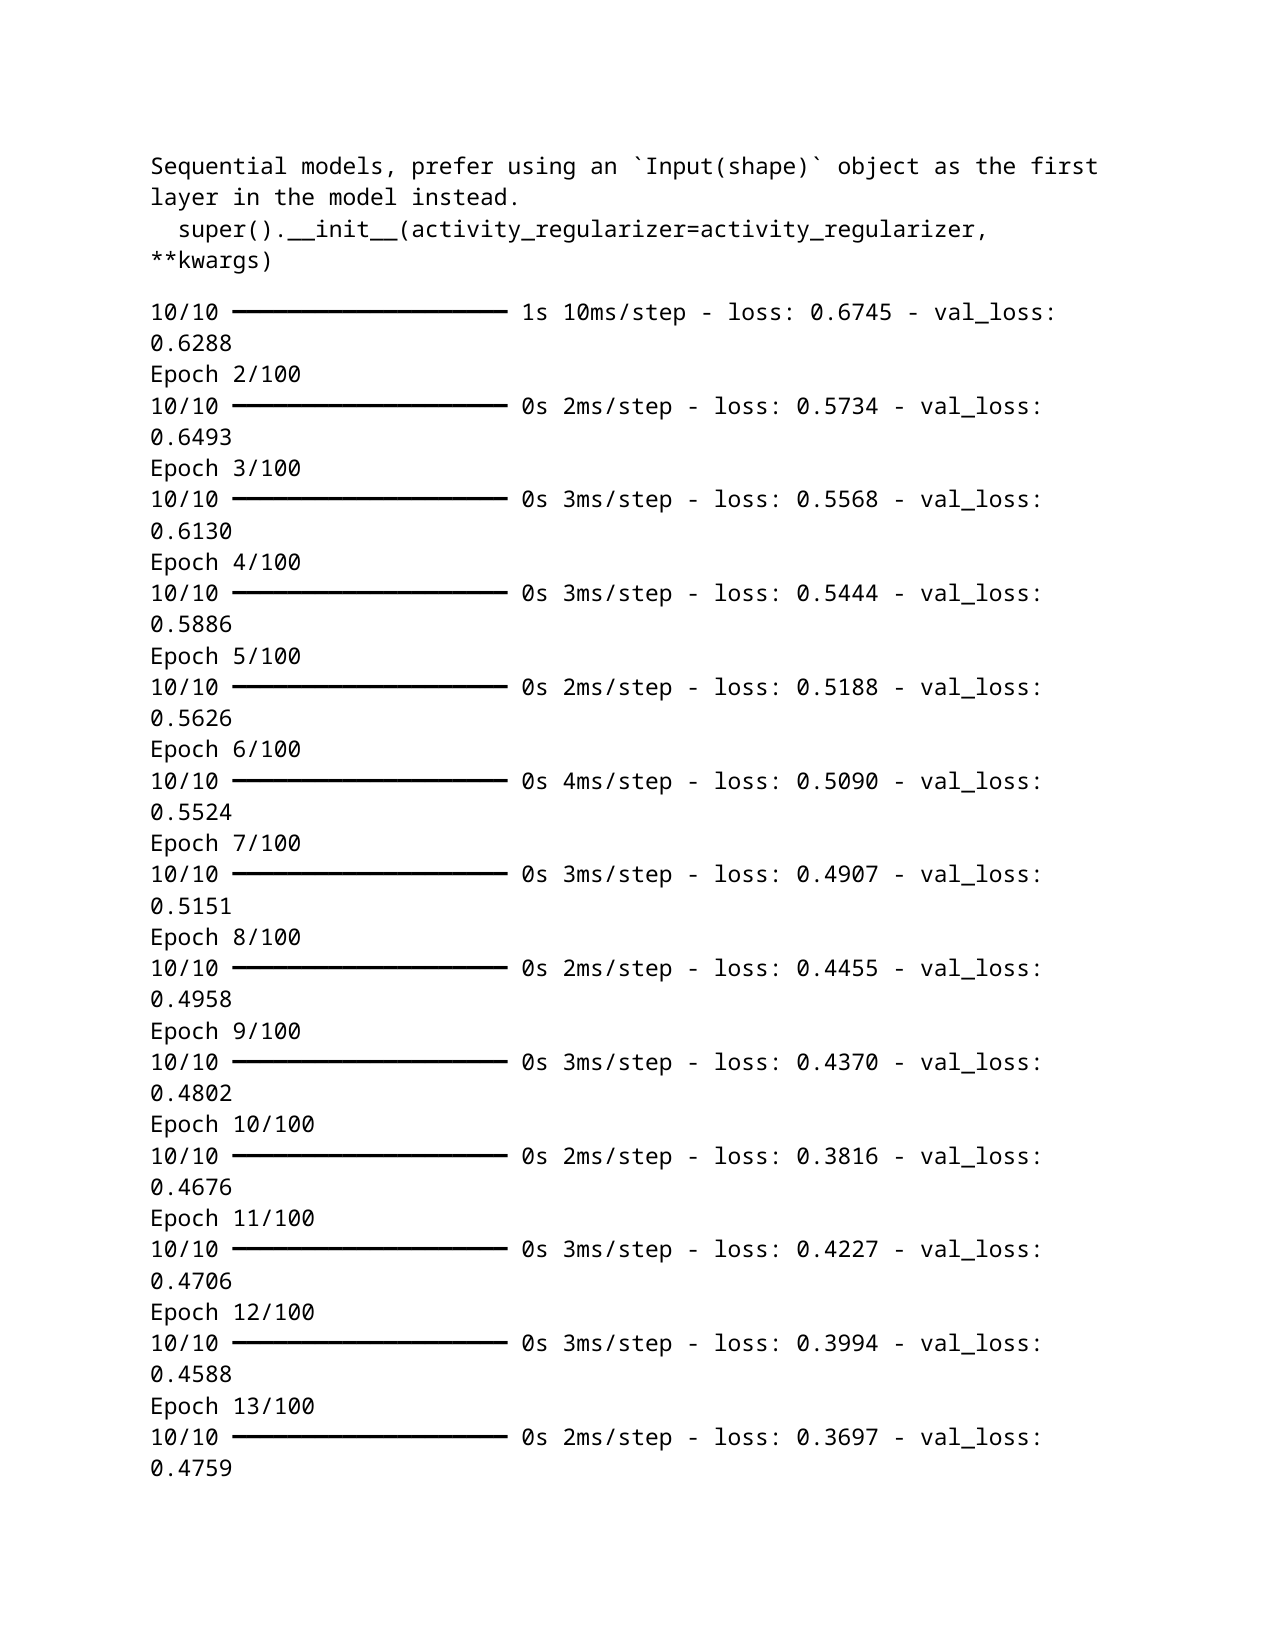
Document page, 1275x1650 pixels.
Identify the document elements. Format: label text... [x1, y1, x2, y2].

text Sequential models, prefer using an `Input(shape)` object as the first layer in the model instead. super().__init__(activity_regularizer=activity_regularizer, **kwargs) [150, 150, 1125, 275]
text 10/10 ━━━━━━━━━━━━━━━━━━━━ 1s 10ms/step - loss: 0.6745 - val_loss: 0.6288 Epoch 2/100 10/10 ━━━━━━━━━━━━━━━━━━━━ 0s 2ms/step - loss: 0.5734 - val_loss: 0.6493 Epoch 3/100 10/10 ━━━━━━━━━━━━━━━━━━━━ 0s 3ms/step - loss: 0.5568 - val_loss: 0.6130 Epoch 4/100 10/10 ━━━━━━━━━━━━━━━━━━━━ 0s 3ms/step - loss: 0.5444 - val_loss: 0.5886 Epoch 5/100 10/10 ━━━━━━━━━━━━━━━━━━━━ 0s 2ms/step - loss: 0.5188 - val_loss: 0.5626 Epoch 6/100 10/10 ━━━━━━━━━━━━━━━━━━━━ 0s 4ms/step - loss: 0.5090 - val_loss: 0.5524 Epoch 7/100 10/10 ━━━━━━━━━━━━━━━━━━━━ 0s 3ms/step - loss: 0.4907 - val_loss: 0.5151 Epoch 8/100 10/10 ━━━━━━━━━━━━━━━━━━━━ 0s 2ms/step - loss: 0.4455 - val_loss: 0.4958 Epoch 9/100 10/10 ━━━━━━━━━━━━━━━━━━━━ 0s 3ms/step - loss: 0.4370 - val_loss: 0.4802 Epoch 10/100 10/10 ━━━━━━━━━━━━━━━━━━━━ 0s 2ms/step - loss: 0.3816 - val_loss: 0.4676 Epoch 11/100 10/10 ━━━━━━━━━━━━━━━━━━━━ 0s 3ms/step - loss: 0.4227 - val_loss: 0.4706 Epoch 12/100 10/10 ━━━━━━━━━━━━━━━━━━━━ 0s 3ms/step - loss: 0.3994 - val_loss: 0.4588 Epoch 13/100 10/10 ━━━━━━━━━━━━━━━━━━━━ 0s 2ms/step - loss: 0.3697 - val_loss: 0.4759 [150, 296, 1125, 1483]
